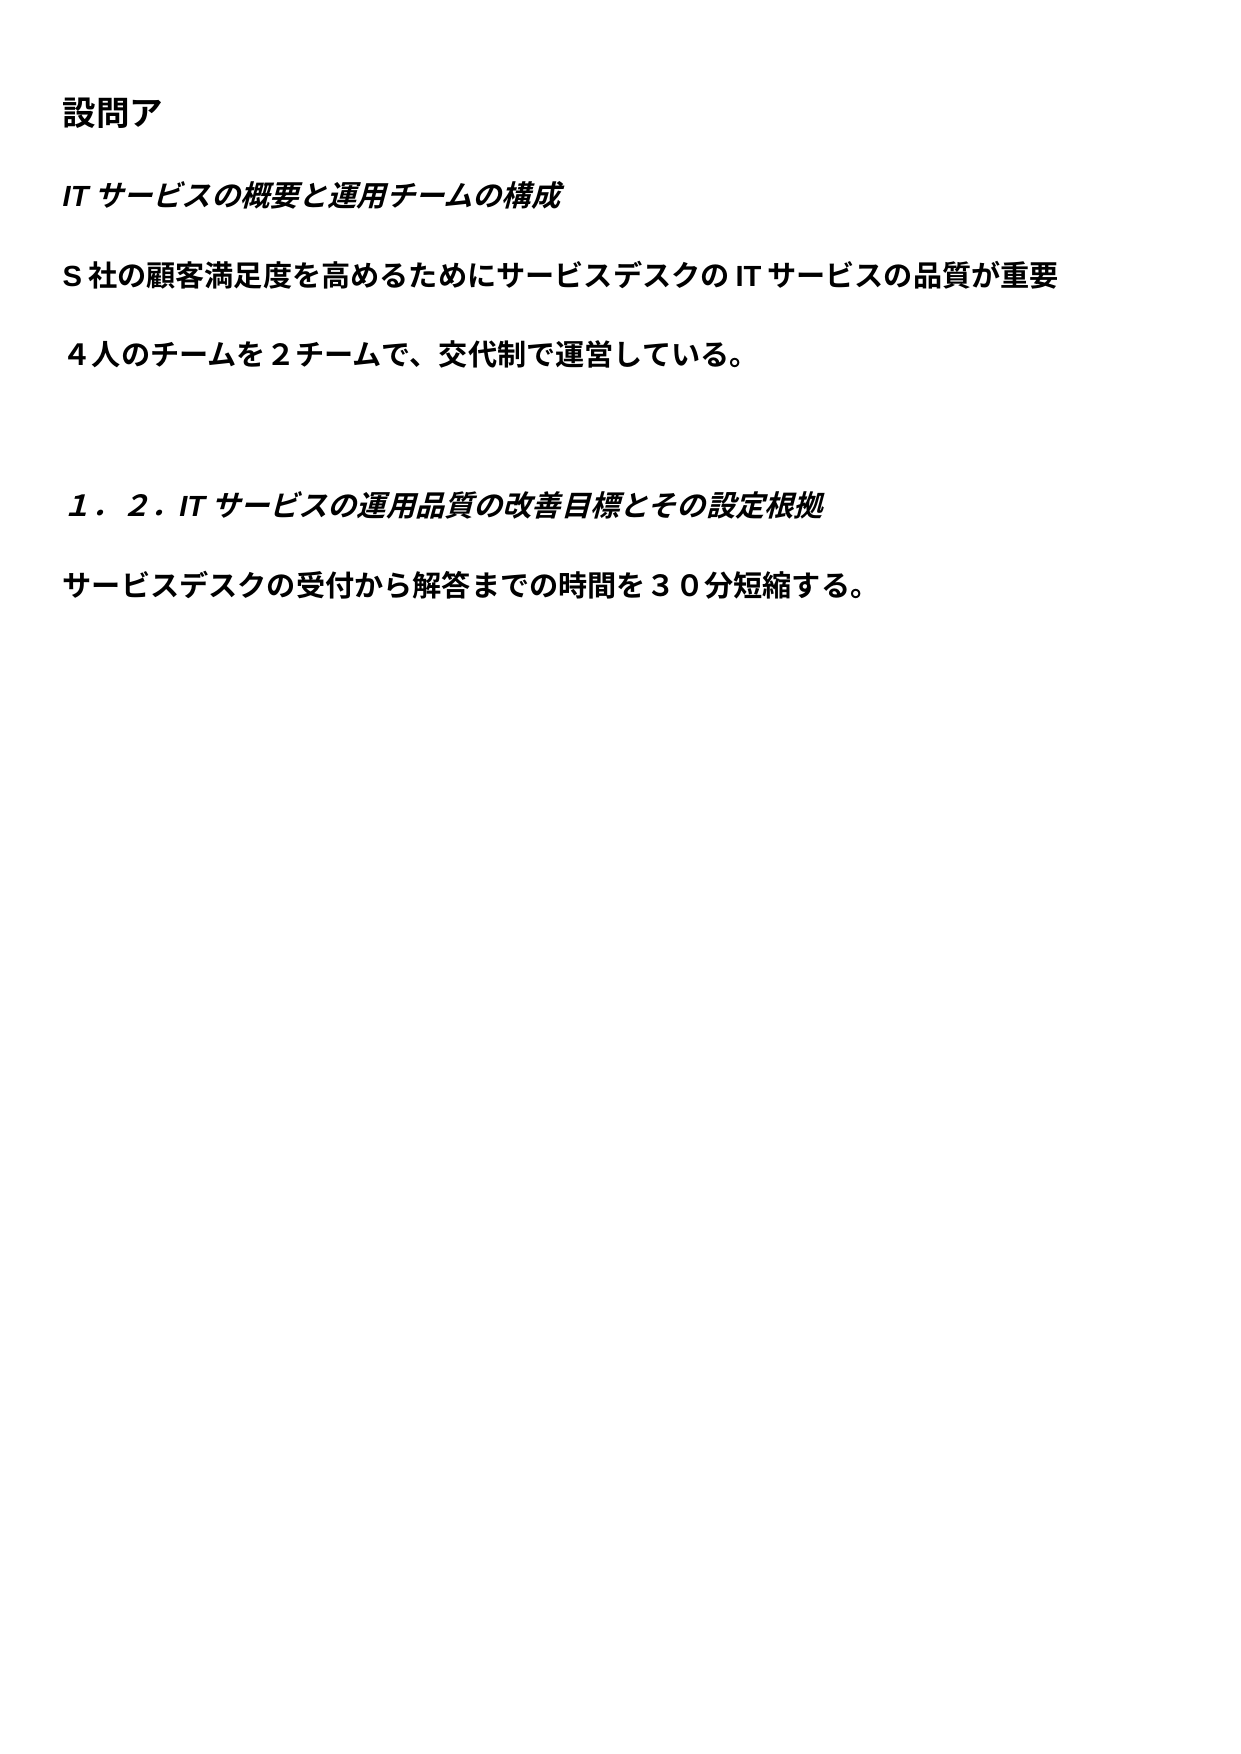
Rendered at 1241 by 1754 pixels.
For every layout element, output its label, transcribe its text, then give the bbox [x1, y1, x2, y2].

subtitle S社の顧客満足度を高めるためにサービスデスクのITサービスの品質が重要 [62, 252, 1122, 294]
subtitle １．２．ITサービスの運用品質の改善目標とその設定根拠 [62, 483, 1122, 525]
subtitle ITサービスの概要と運用チームの構成 [62, 172, 1122, 214]
subtitle ４人のチームを２チームで、交代制で運営している。 [62, 332, 1122, 374]
subtitle サービスデスクの受付から解答までの時間を３０分短縮する。 [62, 562, 1122, 605]
subtitle 設問ア [62, 89, 1122, 135]
